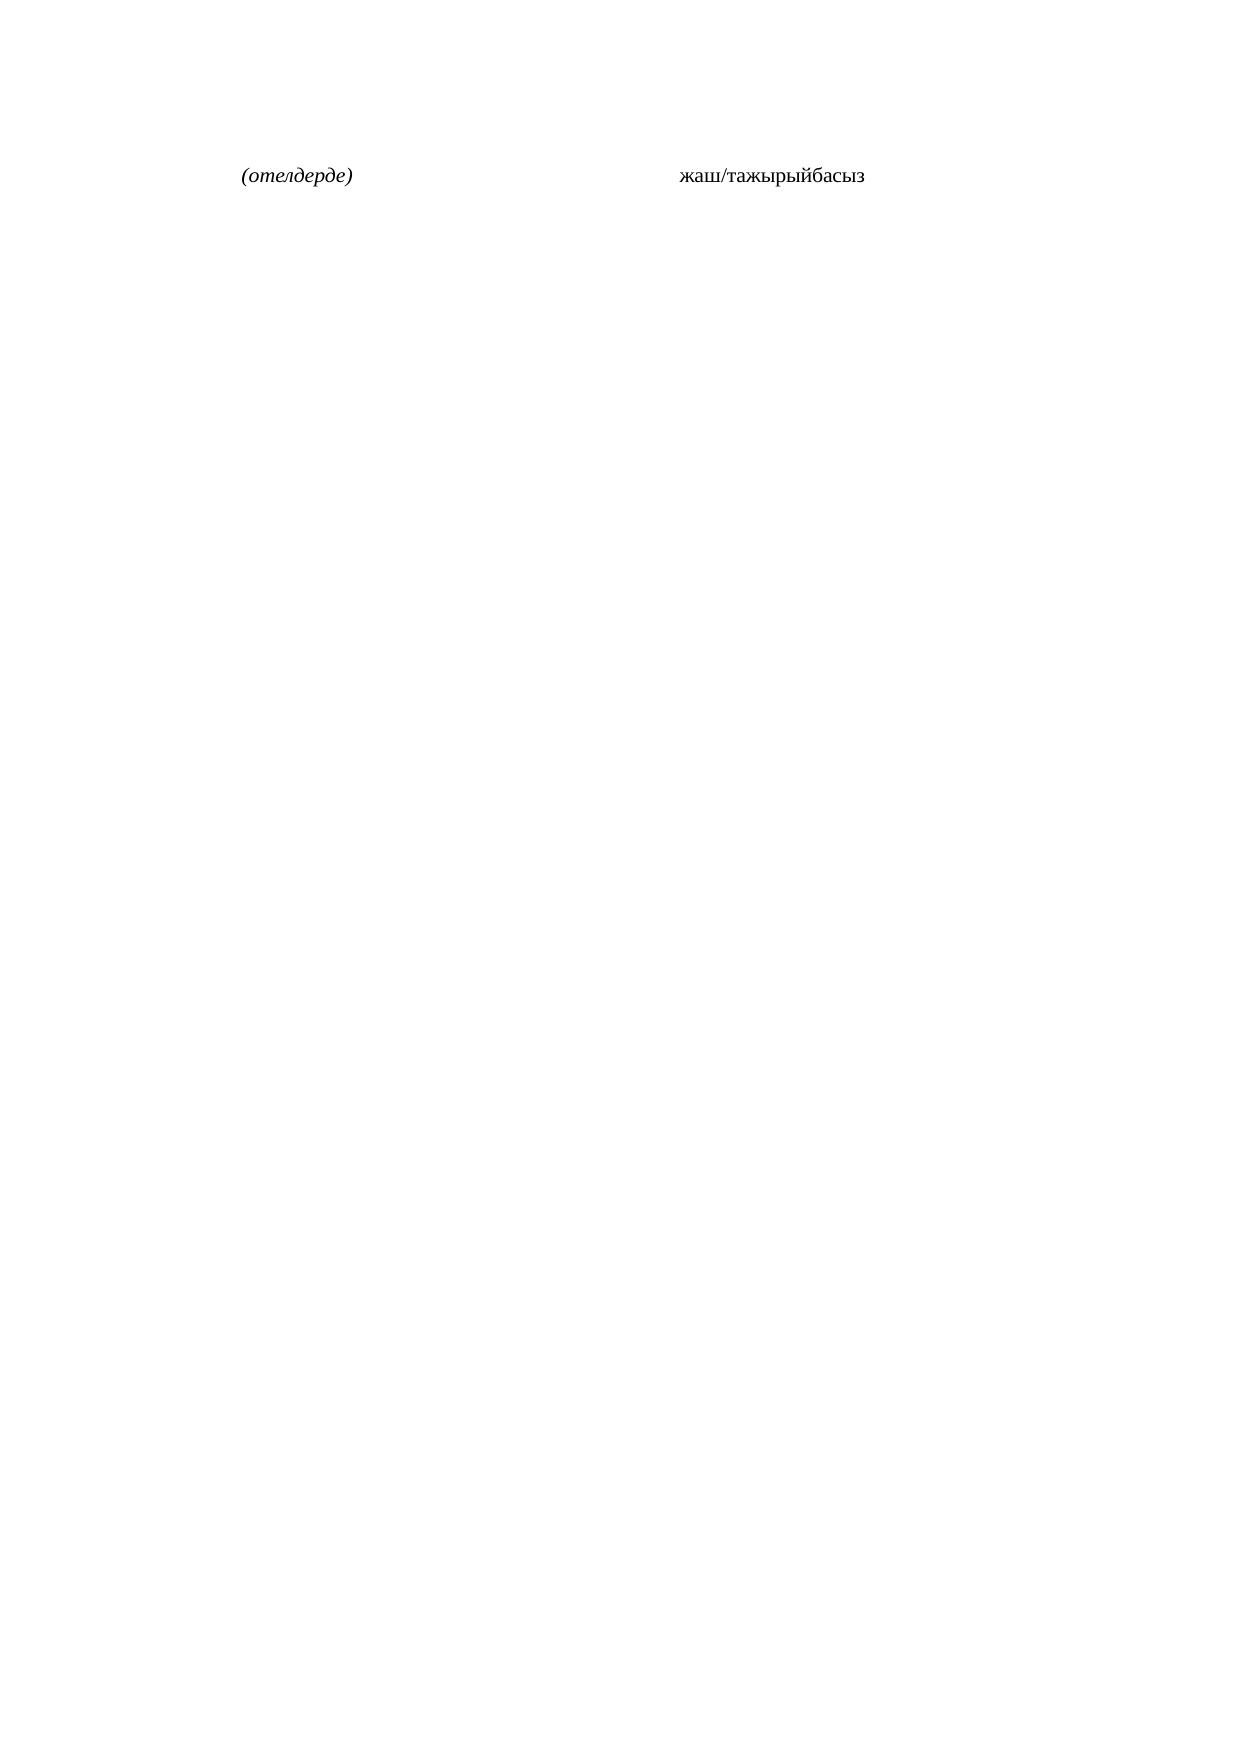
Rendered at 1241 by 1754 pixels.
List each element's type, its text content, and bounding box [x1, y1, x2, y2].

text (отелдерде) [241, 164, 548, 188]
text жаш/тажырыйбасыз [679, 164, 1004, 188]
